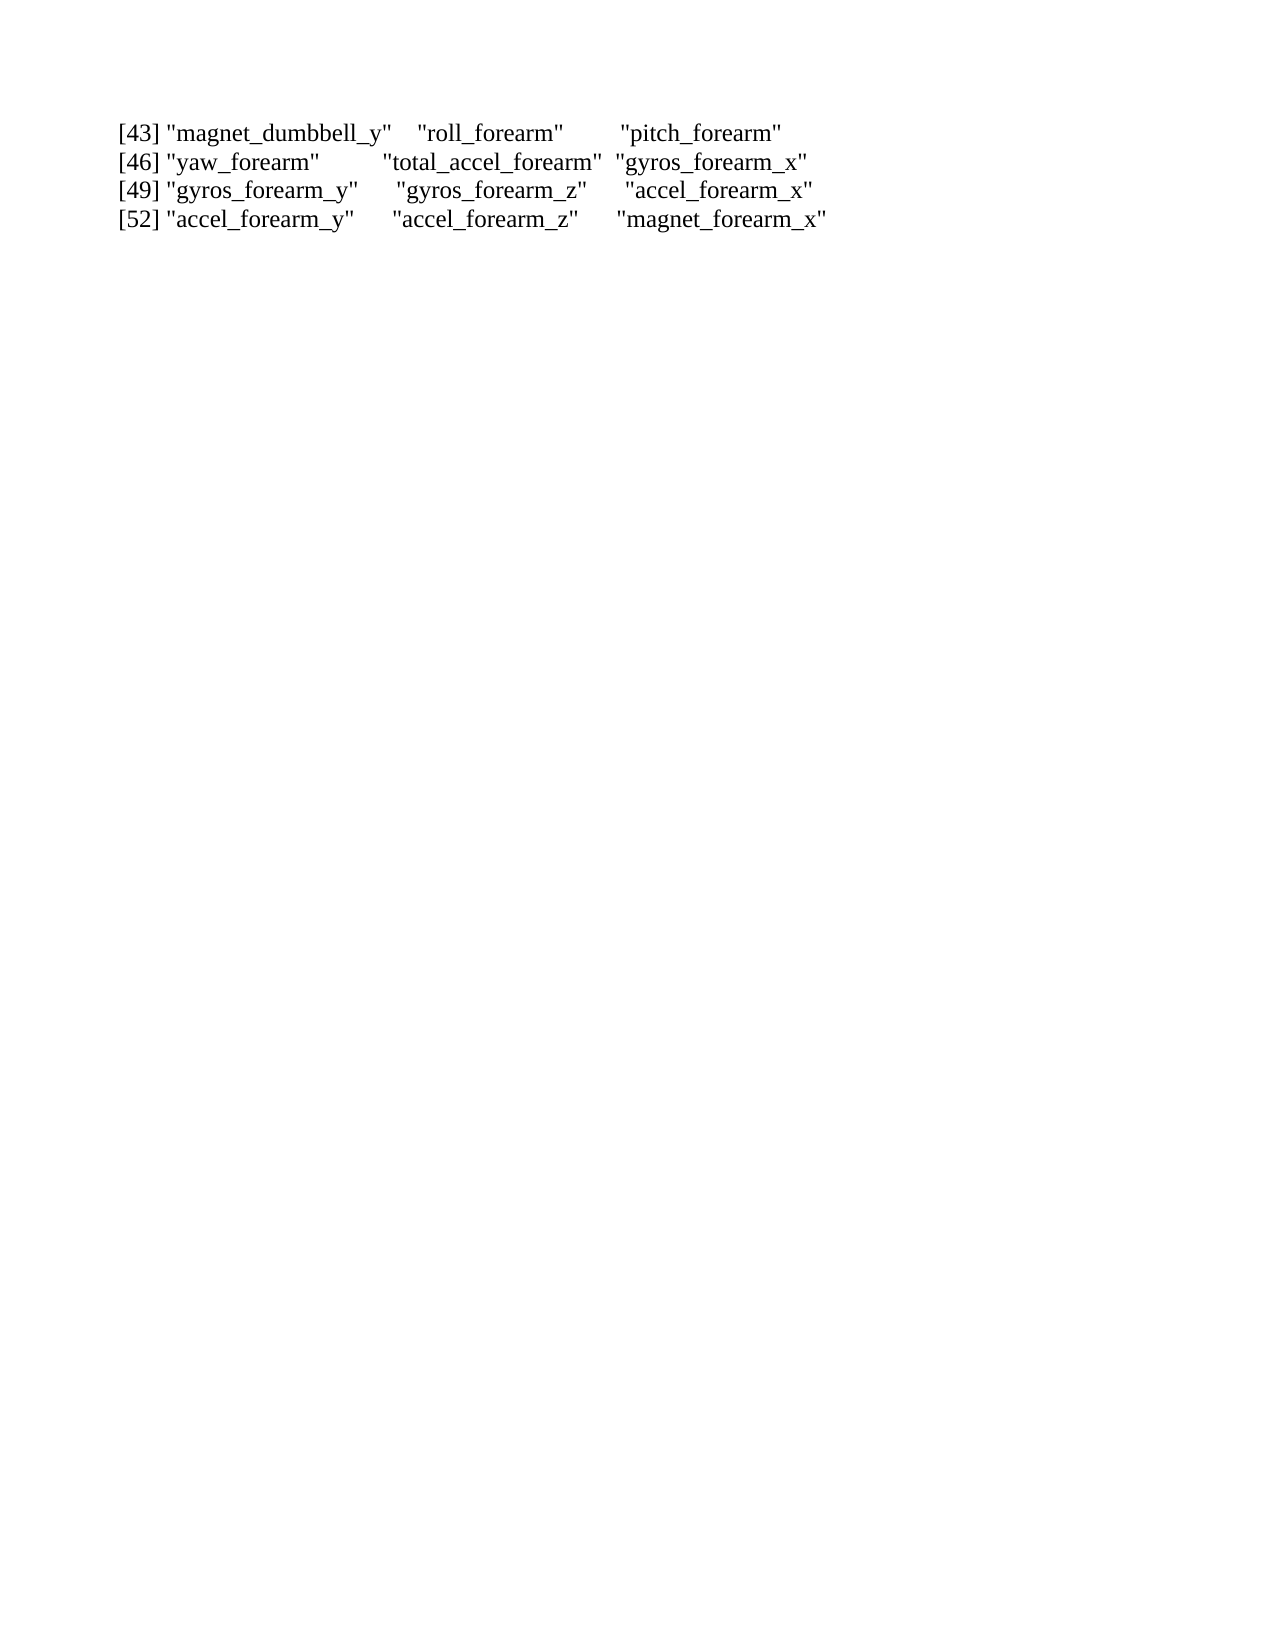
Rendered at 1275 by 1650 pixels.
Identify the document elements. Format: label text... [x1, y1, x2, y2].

text [46] "yaw_forearm" "total_accel_forearm" "gyros_forearm_x" [118, 147, 1157, 176]
text [43] "magnet_dumbbell_y" "roll_forearm" "pitch_forearm" [118, 118, 1157, 147]
text [49] "gyros_forearm_y" "gyros_forearm_z" "accel_forearm_x" [118, 176, 1157, 204]
text [52] "accel_forearm_y" "accel_forearm_z" "magnet_forearm_x" [118, 204, 1157, 233]
